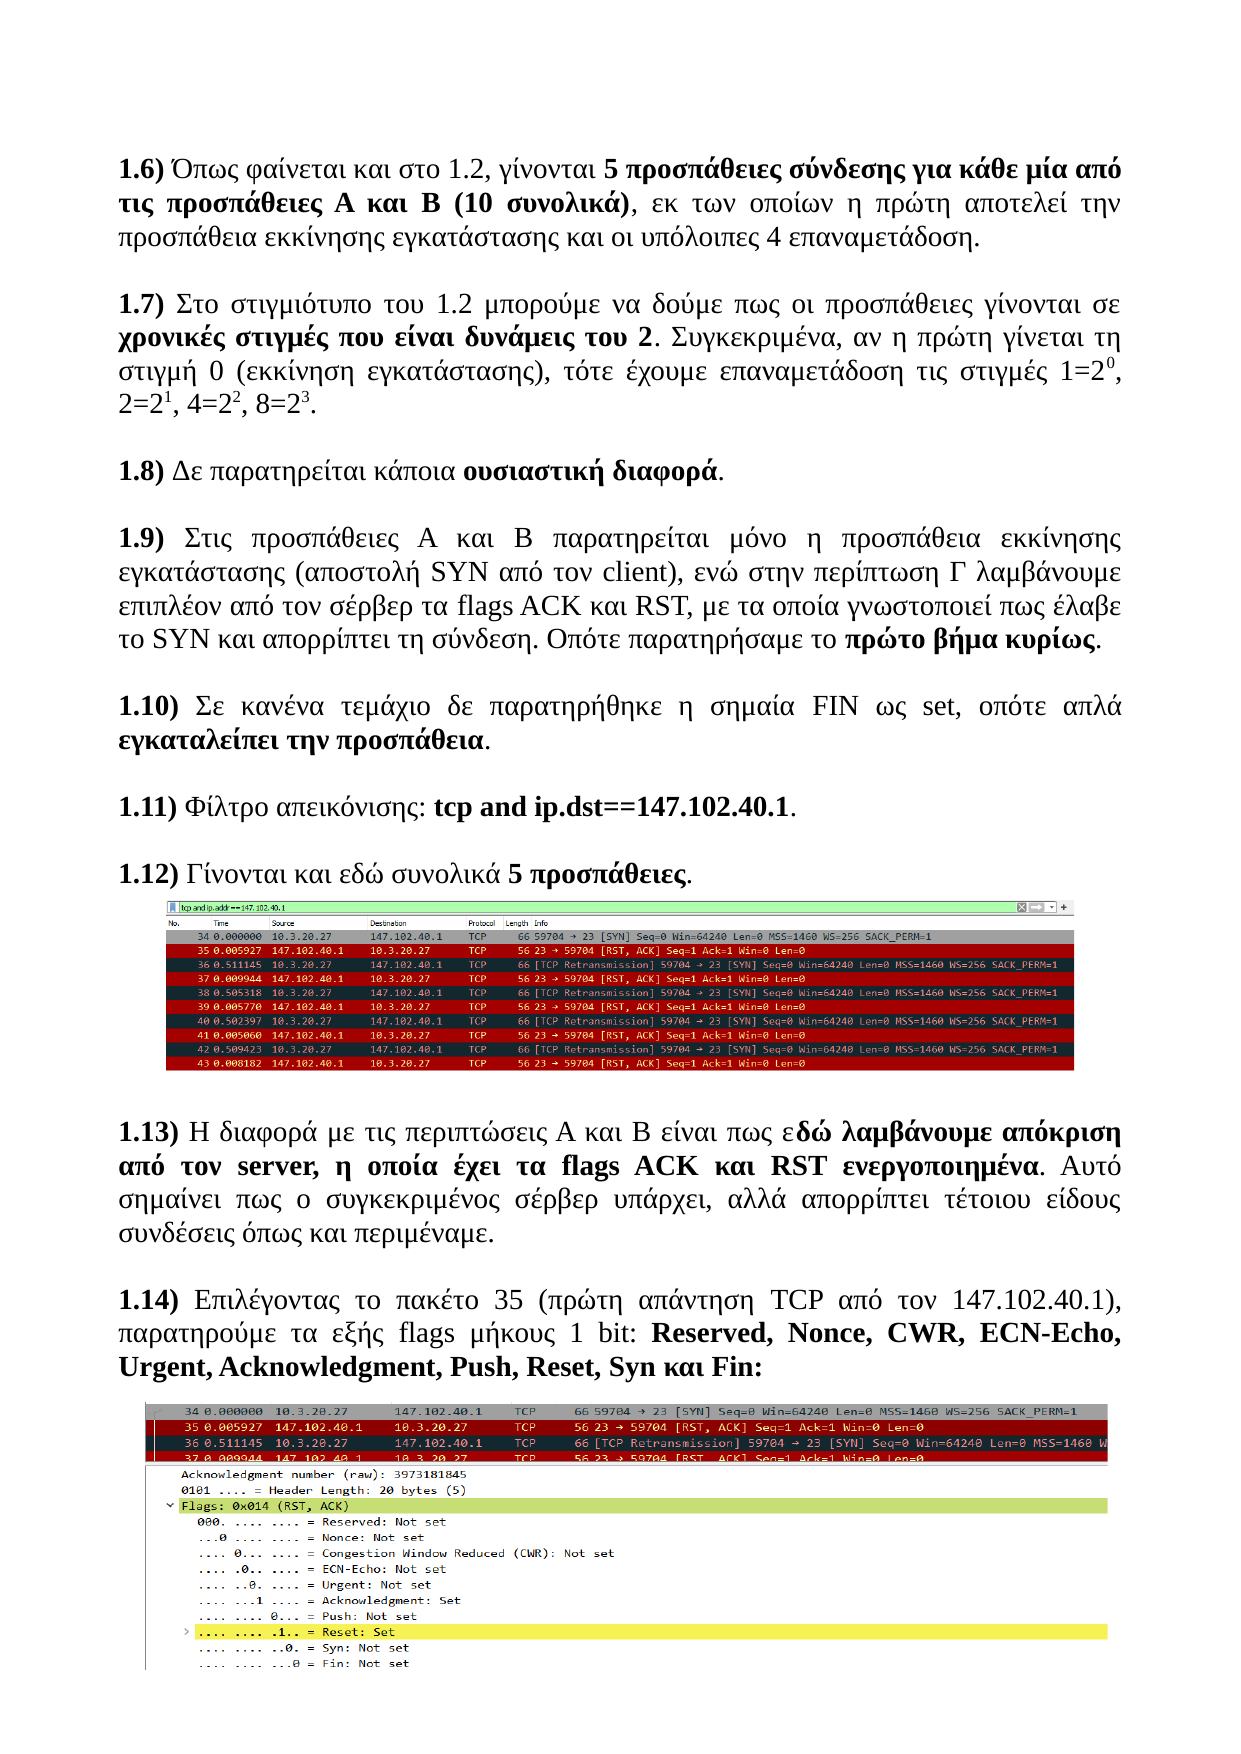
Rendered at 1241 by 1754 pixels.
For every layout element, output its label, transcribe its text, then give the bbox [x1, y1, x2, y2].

text 1.11) Φίλτρο απεικόνισης: tcp and ip.dst==147.102.40.1. [118, 789, 1122, 822]
text 1.9) Στις προσπάθειες Α και Β παρατηρείται μόνο η προσπάθεια εκκίνησης εγκατάστασης (αποστολή SYN από τον client), ενώ στην περίπτωση Γ λαμβάνουμε επιπλέον από τον σέρβερ τα flags ACK και RST, με τα οποία γνωστοποιεί πως έλαβε το SYN και απορρίπτει τη σύνδεση. Οπότε παρατηρήσαμε το πρώτο βήμα κυρίως. [118, 521, 1122, 655]
text 1.10) Σε κανένα τεμάχιο δε παρατηρήθηκε η σημαία FIN ως set, οπότε απλά εγκαταλείπει την προσπάθεια. [118, 688, 1122, 755]
text 1.8) Δε παρατηρείται κάποια ουσιαστική διαφορά. [118, 453, 1122, 487]
picture [145, 1402, 1108, 1670]
text 1.13) Η διαφορά με τις περιπτώσεις Α και Β είναι πως εδώ λαμβάνουμε απόκριση από τον server, η οποία έχει τα flags ACK και RST ενεργοποιημένα. Αυτό σημαίνει πως ο συγκεκριμένος σέρβερ υπάρχει, αλλά απορρίπτει τέτοιου είδους συνδέσεις όπως και περιμέναμε. [118, 1114, 1122, 1248]
text 1.7) Στο στιγμιότυπο του 1.2 μπορούμε να δούμε πως οι προσπάθειες γίνονται σε χρονικές στιγμές που είναι δυνάμεις του 2. Συγκεκριμένα, αν η πρώτη γίνεται τη στιγμή 0 (εκκίνηση εγκατάστασης), τότε έχουμε επαναμετάδοση τις στιγμές 1=20, 2=21, 4=22, 8=23. [118, 286, 1122, 420]
text 1.12) Γίνονται και εδώ συνολικά 5 προσπάθειες. [118, 856, 1122, 889]
picture [166, 900, 1075, 1081]
text 1.6) Όπως φαίνεται και στο 1.2, γίνονται 5 προσπάθειες σύνδεσης για κάθε μία από τις προσπάθειες Α και Β (10 συνολικά), εκ των οποίων η πρώτη αποτελεί την προσπάθεια εκκίνησης εγκατάστασης και οι υπόλοιπες 4 επαναμετάδοση. [118, 152, 1122, 252]
text 1.14) Επιλέγοντας το πακέτο 35 (πρώτη απάντηση TCP από τον 147.102.40.1), παρατηρούμε τα εξής flags μήκους 1 bit: Reserved, Nonce, CWR, ECN-Echo, Urgent, Acknowledgment, Push, Reset, Syn και Fin: [118, 1282, 1122, 1382]
